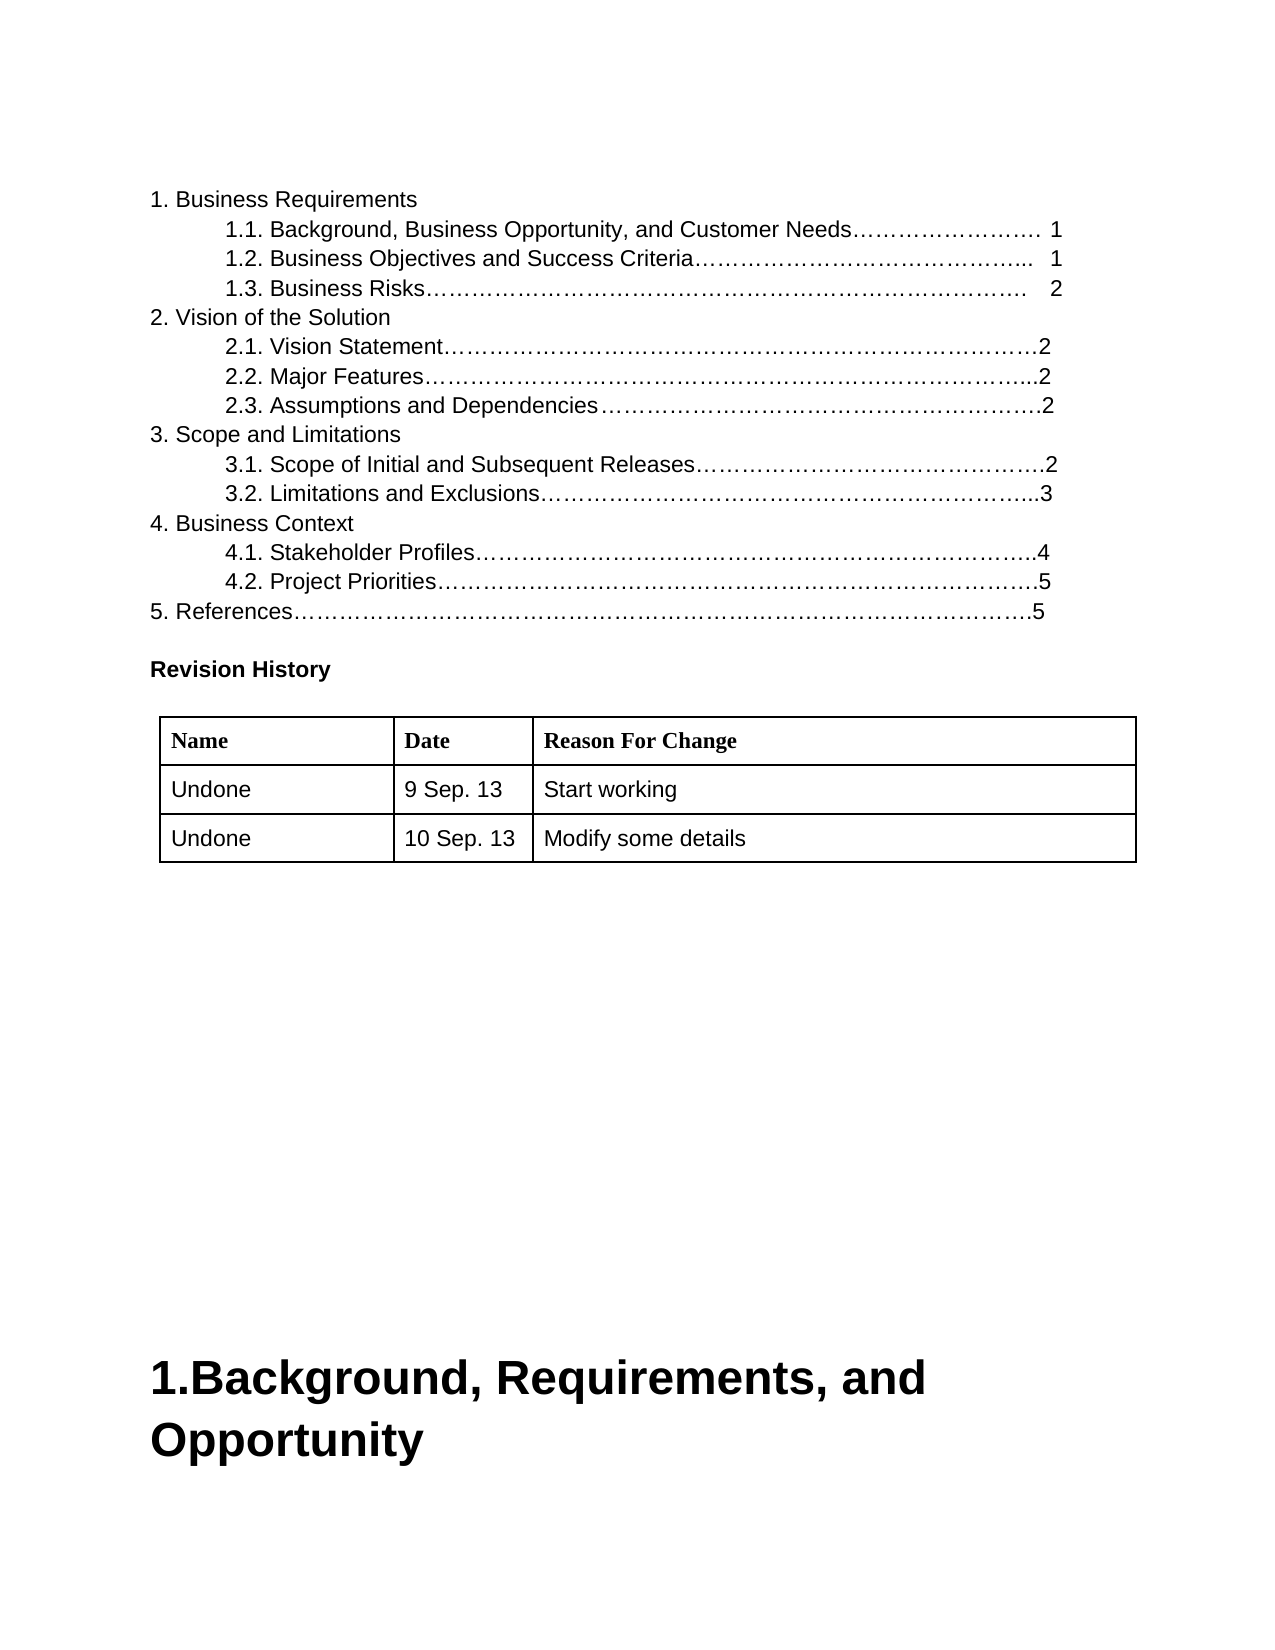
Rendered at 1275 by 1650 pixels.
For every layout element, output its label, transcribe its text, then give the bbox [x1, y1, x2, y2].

text 3. Scope and Limitations [150, 422, 1125, 448]
table_header Name [161, 718, 393, 764]
text 4. Business Context [150, 510, 1125, 536]
subtitle 1.Background, Requirements, and Opportunity [150, 1351, 1125, 1466]
table_header Date [395, 718, 532, 764]
text 3.1. Scope of Initial and Subsequent Releases……………………………………….2 [150, 451, 1125, 477]
text 2.2. Major Features……………………………………………………………………...2 [150, 363, 1125, 389]
text 4.2. Project Priorities…………………………………………………………………….5 [150, 569, 1125, 594]
text 2.3. Assumptions and Dependencies ………………………………………………….2 [150, 393, 1125, 418]
table_cell Undone [161, 766, 393, 813]
text 1. Business Requirements [150, 187, 1125, 213]
table_cell Modify some details [534, 815, 1135, 861]
table_header Reason For Change [534, 718, 1135, 764]
text 2.1. Vision Statement……………………………………………………………………2 [150, 334, 1125, 359]
text 5. References…………………………………………………………………………………….5 [150, 598, 1125, 624]
table_cell 10 Sep. 13 [395, 815, 532, 861]
text 4.1. Stakeholder Profiles………………………………………………………………..4 [150, 539, 1125, 565]
table_cell Undone [161, 815, 393, 861]
text 3.2. Limitations and Exclusions………………………………………………………...3 [150, 481, 1125, 506]
table_cell 9 Sep. 13 [395, 766, 532, 813]
text 1.3. Business Risks……………………………………………………………………. 2 [150, 275, 1125, 301]
table_cell Start working [534, 766, 1135, 813]
text 1.1. Background, Business Opportunity, and Customer Needs……………………. 1 [150, 216, 1125, 242]
text 1.2. Business Objectives and Success Criteria……………………………………... 1 [150, 246, 1125, 271]
text Revision History [150, 657, 1125, 683]
text 2. Vision of the Solution [150, 304, 1125, 330]
